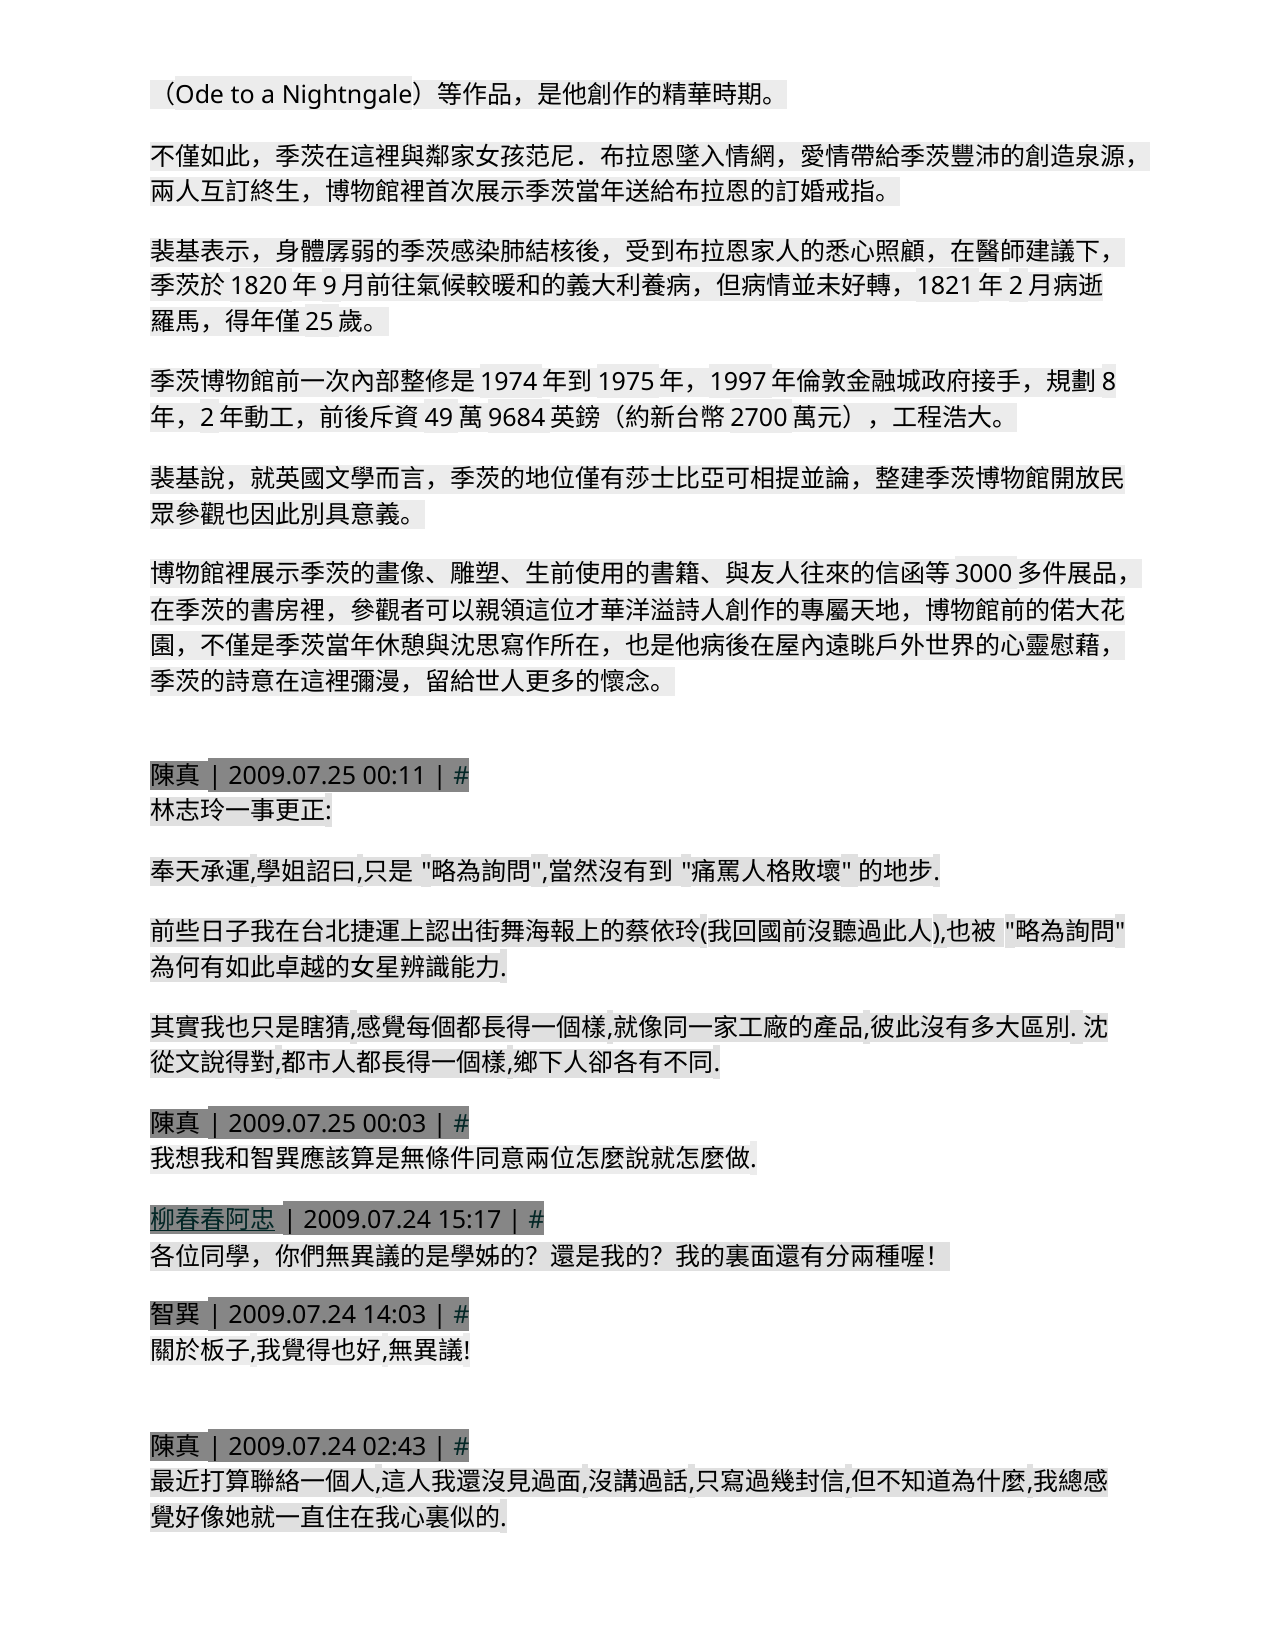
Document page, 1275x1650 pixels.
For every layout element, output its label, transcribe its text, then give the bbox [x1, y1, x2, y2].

text 最近打算聯絡一個人,這人我還沒見過面,沒講過話,只寫過幾封信,但不知道為什麼,我總感覺好像她就一直住在我心裏似的. [150, 1462, 1125, 1533]
text 各位同學，你們無異議的是學姊的？還是我的？我的裏面還有分兩種喔！ [150, 1235, 1125, 1271]
text 季茨博物館前一次內部整修是1974年到1975年，1997年倫敦金融城政府接手，規劃8年，2年動工，前後斥資49萬9684英鎊（約新台幣2700萬元），工程浩大。 [150, 362, 1125, 433]
text 柳春春阿忠 | 2009.07.24 15:17 | # [150, 1200, 1125, 1235]
text 奉天承運,學姐詔曰,只是 "略為詢問",當然沒有到 "痛罵人格敗壞" 的地步. [150, 852, 1125, 887]
text 前些日子我在台北捷運上認出街舞海報上的蔡依玲(我回國前沒聽過此人),也被 "略為詢問" 為何有如此卓越的女星辨識能力. [150, 912, 1125, 983]
text 我想我和智巽應該算是無條件同意兩位怎麼說就怎麼做. [150, 1139, 1125, 1175]
text 不僅如此，季茨在這裡與鄰家女孩范尼．布拉恩墜入情網，愛情帶給季茨豐沛的創造泉源，兩人互訂終生，博物館裡首次展示季茨當年送給布拉恩的訂婚戒指。 [150, 135, 1125, 206]
text 陳真 | 2009.07.24 02:43 | # [150, 1427, 1125, 1462]
text 陳真 | 2009.07.25 00:03 | # [150, 1104, 1125, 1139]
text 智巽 | 2009.07.24 14:03 | # [150, 1296, 1125, 1331]
text 陳真 | 2009.07.25 00:11 | # [150, 756, 1125, 792]
text 裴基表示，身體孱弱的季茨感染肺結核後，受到布拉恩家人的悉心照顧，在醫師建議下，季茨於1820年9月前往氣候較暖和的義大利養病，但病情並未好轉，1821年2月病逝羅馬，得年僅25歲。 [150, 231, 1125, 337]
text 博物館裡展示季茨的畫像、雕塑、生前使用的書籍、與友人往來的信函等3000多件展品，在季茨的書房裡，參觀者可以親領這位才華洋溢詩人創作的專屬天地，博物館前的偌大花園，不僅是季茨當年休憩與沈思寫作所在，也是他病後在屋內遠眺戶外世界的心靈慰藉，季茨的詩意在這裡彌漫，留給世人更多的懷念。 [150, 554, 1125, 731]
text 其實我也只是瞎猜,感覺每個都長得一個樣,就像同一家工廠的產品,彼此沒有多大區別. 沈從文說得對,都市人都長得一個樣,鄉下人卻各有不同. [150, 1008, 1125, 1079]
text 關於板子,我覺得也好,無異議! [150, 1331, 1125, 1402]
text 林志玲一事更正: [150, 792, 1125, 827]
text 裴基說，就英國文學而言，季茨的地位僅有莎士比亞可相提並論，整建季茨博物館開放民眾參觀也因此別具意義。 [150, 458, 1125, 529]
text （Ode to a Nightngale）等作品，是他創作的精華時期。 [150, 75, 1125, 110]
